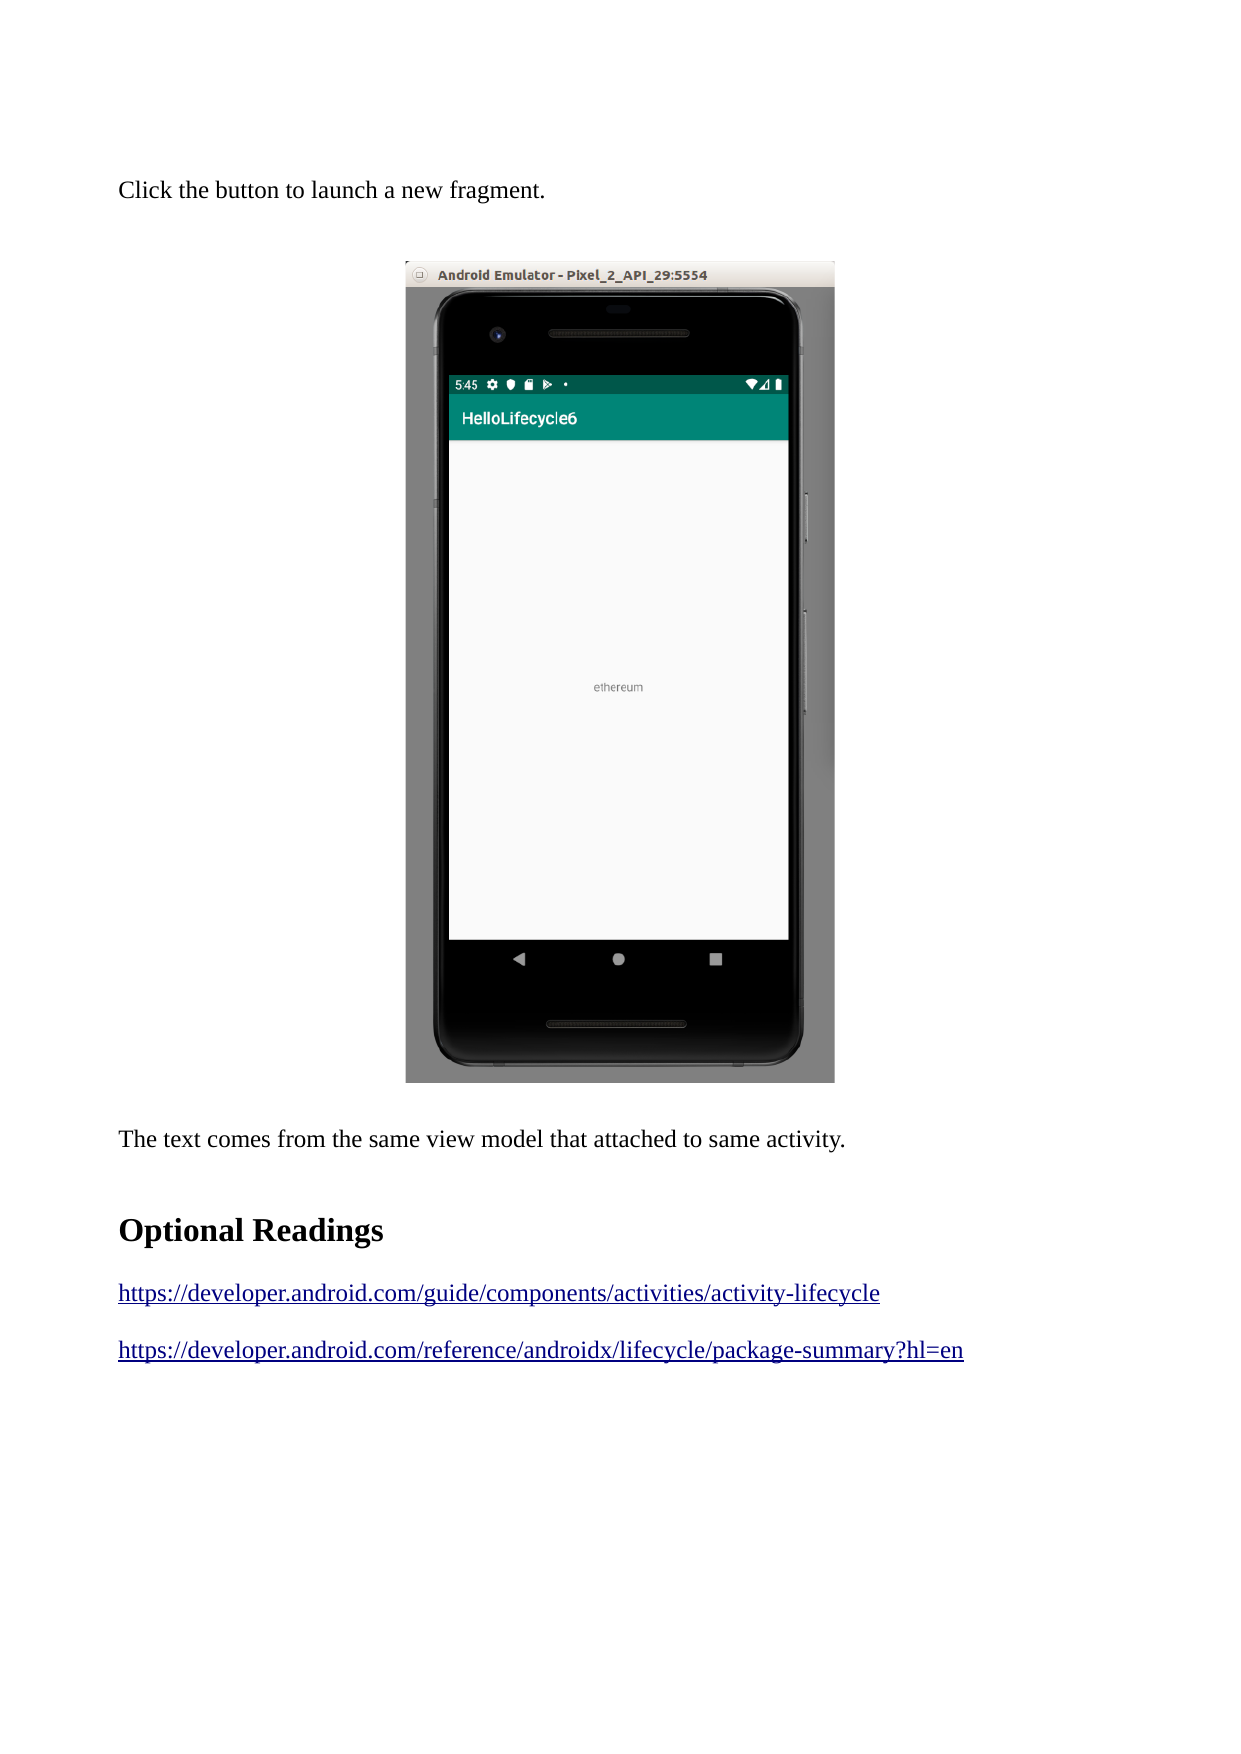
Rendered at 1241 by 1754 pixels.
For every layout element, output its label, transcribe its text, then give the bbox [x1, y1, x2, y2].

picture [405, 261, 835, 1083]
text Optional Readings [118, 1211, 1122, 1249]
text https://developer.android.com/guide/components/activities/activity-lifecycle [118, 1278, 1122, 1306]
text The text comes from the same view model that attached to same activity. [118, 1124, 1122, 1153]
text Click the button to launch a new fragment. [118, 176, 1122, 204]
text https://developer.android.com/reference/androidx/lifecycle/package-summary?hl=en [118, 1335, 1122, 1364]
